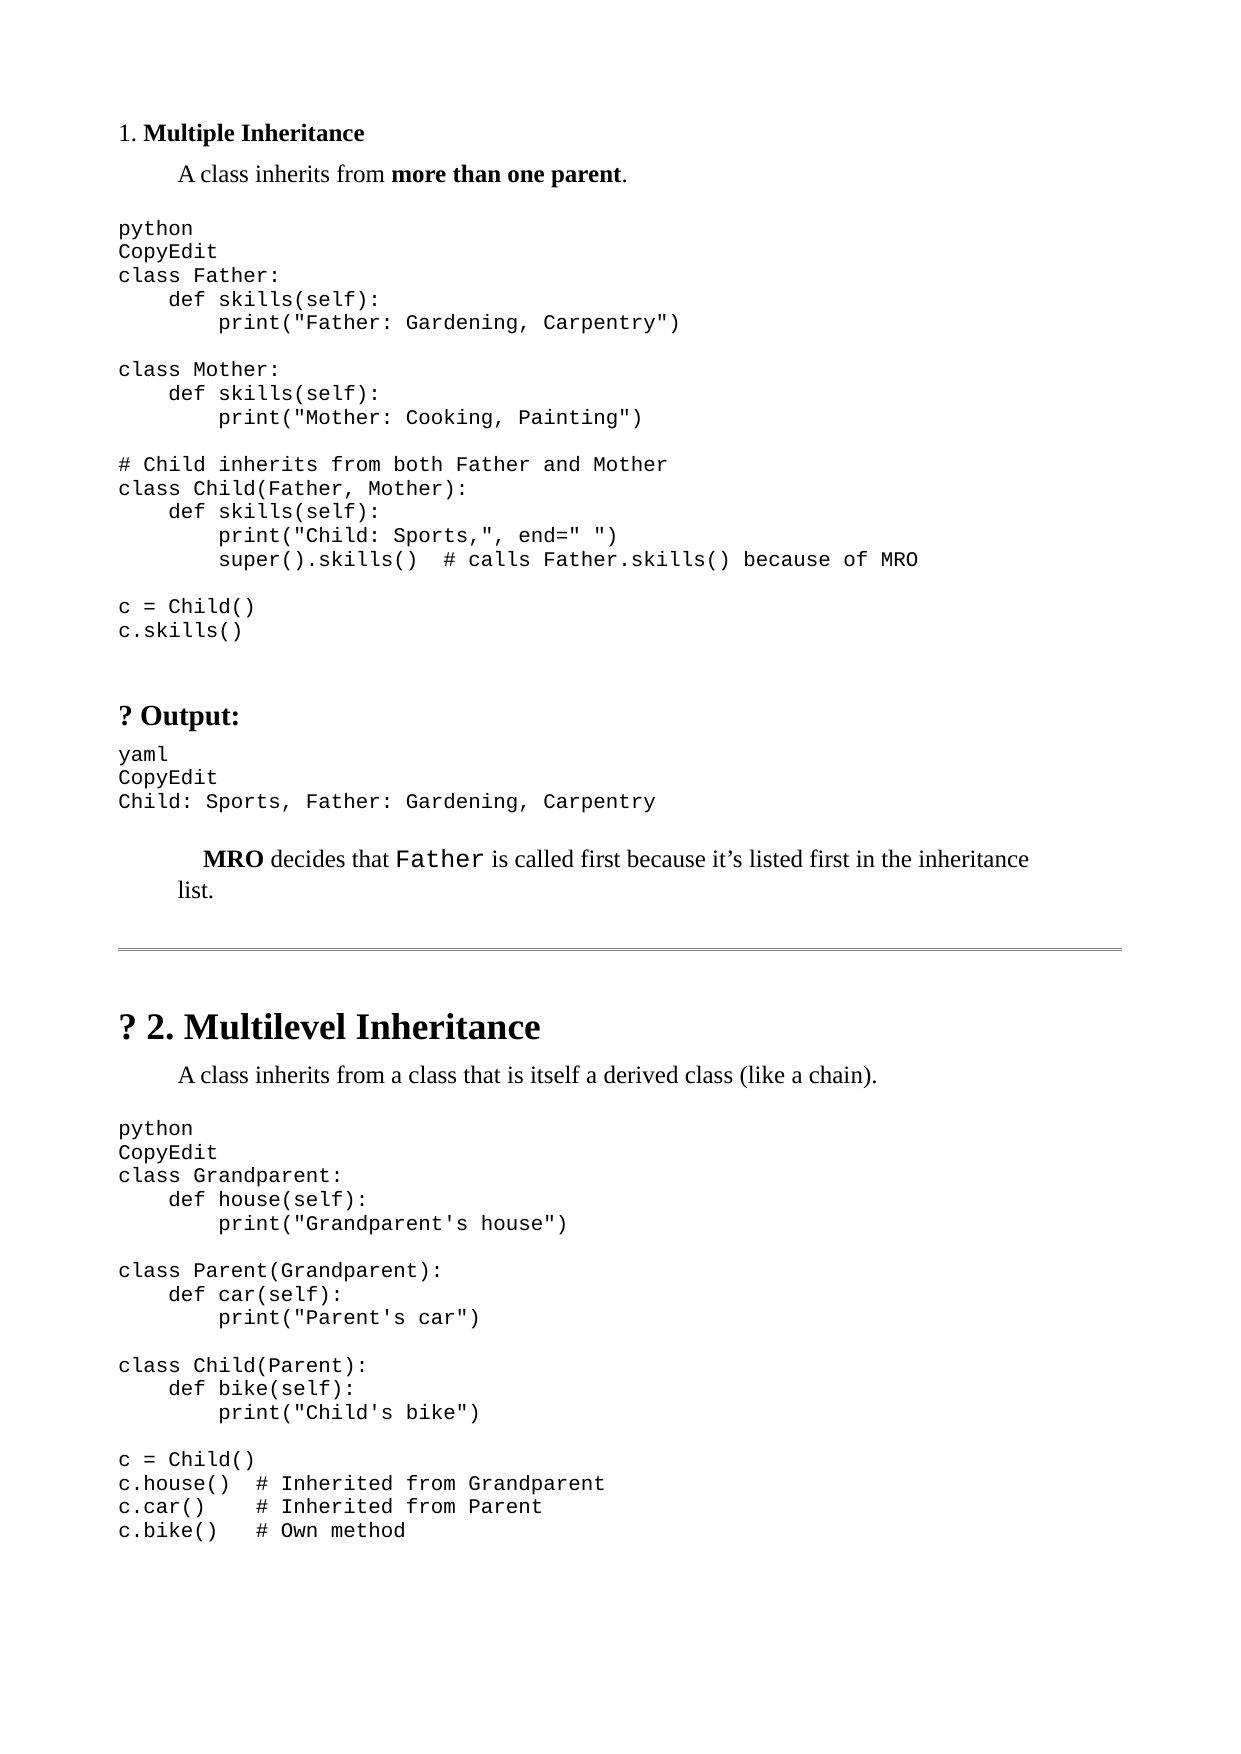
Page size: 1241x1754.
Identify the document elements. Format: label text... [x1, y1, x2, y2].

text print("Child's bike") [118, 1402, 1122, 1426]
text c.house() # Inherited from Grandparent [118, 1473, 1122, 1497]
text def skills(self): [118, 288, 1122, 312]
text class Parent(Grandparent): [118, 1260, 1122, 1284]
text yaml [118, 744, 1122, 767]
text CopyEdit [118, 767, 1122, 791]
text python [118, 1118, 1122, 1142]
text class Grandparent: [118, 1166, 1122, 1189]
text c = Child() [118, 596, 1122, 619]
text CopyEdit [118, 1142, 1122, 1166]
text ✅ MRO decides that Father is called first because it’s listed first in the inheritance list. [177, 844, 1063, 904]
text print("Child: Sports,", end=" ") [118, 525, 1122, 549]
text Child: Sports, Father: Gardening, Carpentry [118, 791, 1122, 815]
text class Child(Father, Mother): [118, 478, 1122, 501]
subtitle ? Output: [118, 698, 1122, 731]
text CopyEdit [118, 241, 1122, 265]
text super().skills() # calls Father.skills() because of MRO [118, 549, 1122, 572]
text def car(self): [118, 1284, 1122, 1307]
text python [118, 218, 1122, 241]
text print("Father: Gardening, Carpentry") [118, 312, 1122, 336]
text A class inherits from a class that is itself a derived class (like a chain). [177, 1060, 1063, 1089]
text def bike(self): [118, 1378, 1122, 1402]
text class Father: [118, 265, 1122, 288]
text def skills(self): [118, 501, 1122, 525]
text c = Child() [118, 1449, 1122, 1473]
text # Child inherits from both Father and Mother [118, 454, 1122, 478]
text print("Parent's car") [118, 1307, 1122, 1331]
text print("Grandparent's house") [118, 1213, 1122, 1236]
text A class inherits from more than one parent. [177, 159, 1063, 188]
subtitle 1. Multiple Inheritance [118, 118, 1122, 147]
text c.car() # Inherited from Parent [118, 1497, 1122, 1520]
text c.bike() # Own method [118, 1520, 1122, 1544]
text c.skills() [118, 619, 1122, 643]
text class Mother: [118, 359, 1122, 383]
text def house(self): [118, 1189, 1122, 1213]
text def skills(self): [118, 383, 1122, 407]
subtitle ? 2. Multilevel Inheritance [118, 1004, 1122, 1047]
text print("Mother: Cooking, Painting") [118, 407, 1122, 430]
text class Child(Parent): [118, 1355, 1122, 1378]
